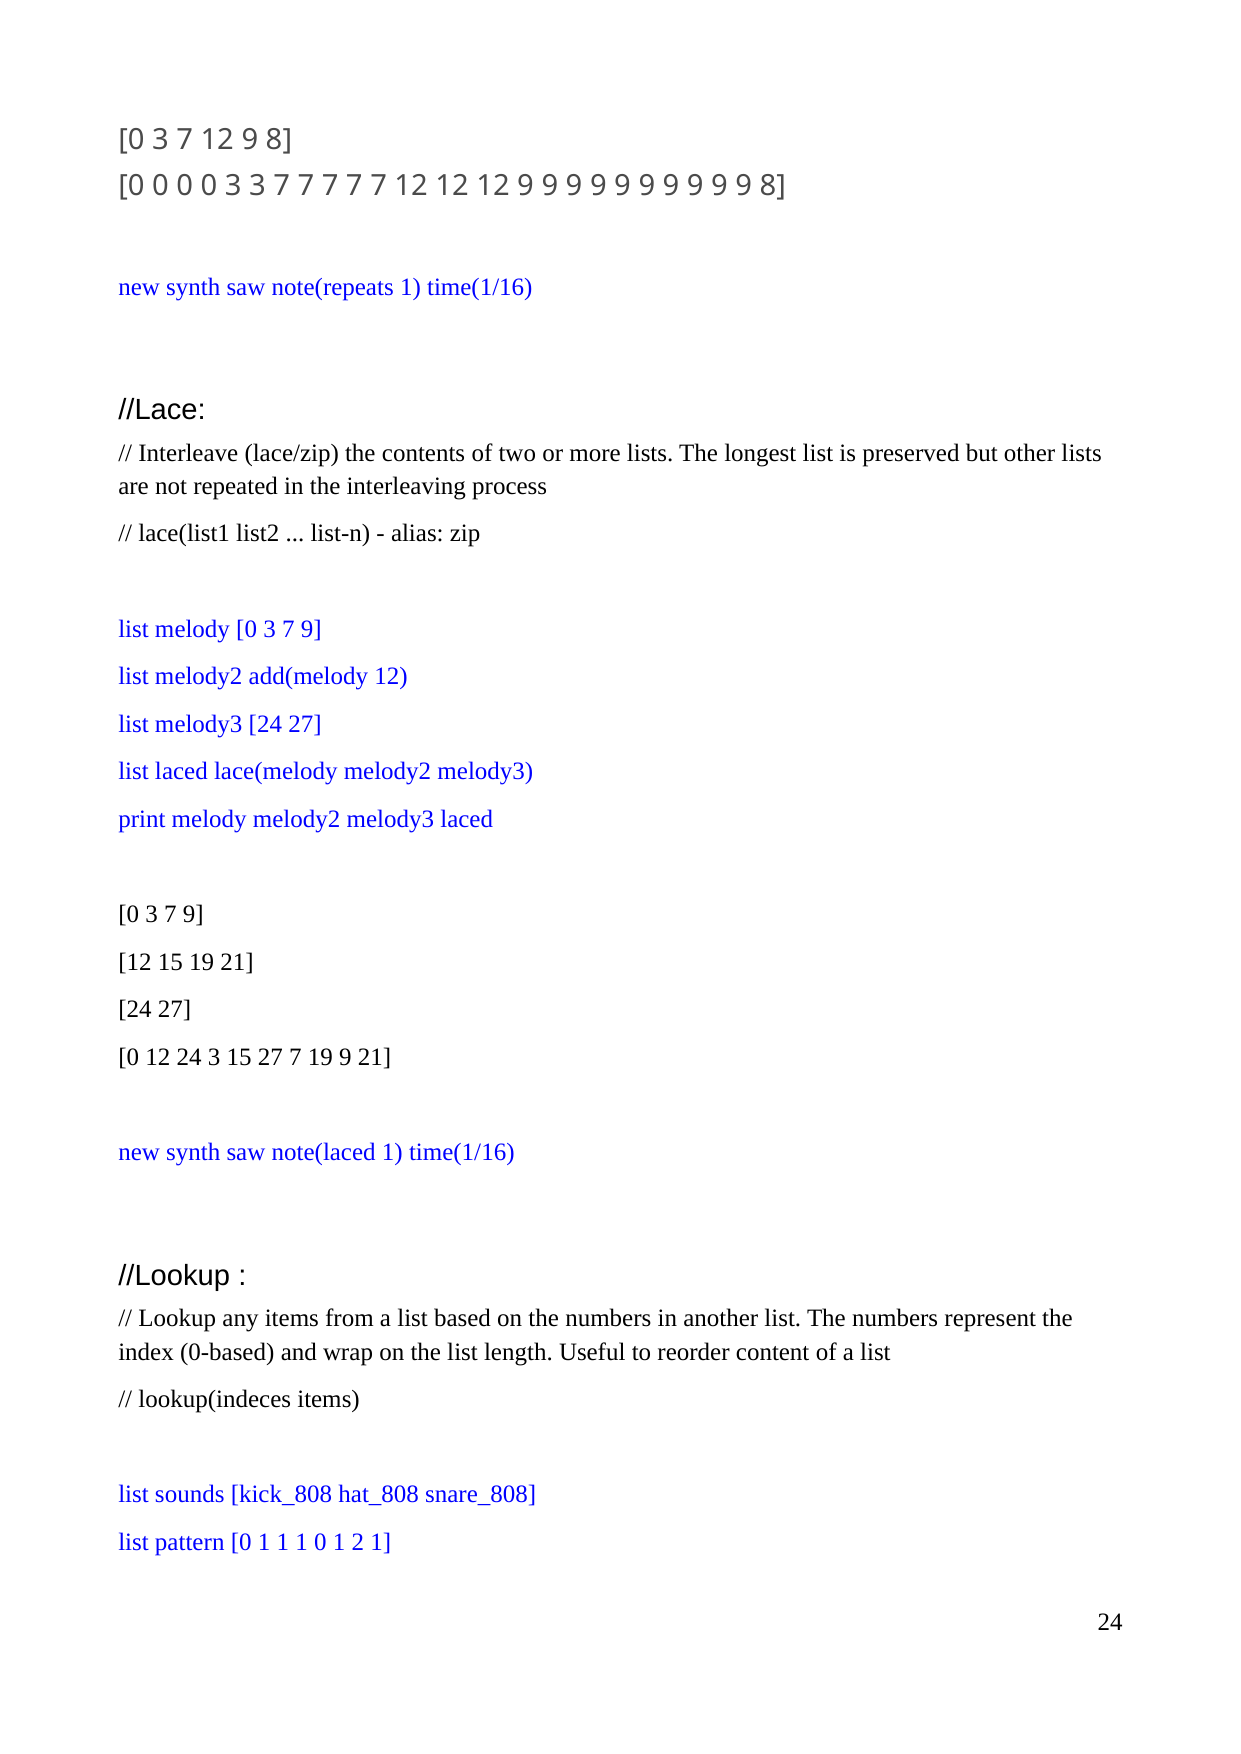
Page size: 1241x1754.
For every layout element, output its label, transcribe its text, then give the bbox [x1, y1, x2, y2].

text print melody melody2 melody3 laced [118, 804, 1122, 833]
text new synth saw note(repeats 1) time(1/16) [118, 272, 1122, 300]
text list sounds [kick_808 hat_808 snare_808] [118, 1479, 1122, 1508]
text // lace(list1 list2 ... list-n) - alias: zip [118, 518, 1122, 547]
text list pattern [0 1 1 1 0 1 2 1] [118, 1527, 1122, 1556]
subtitle //Lookup : [118, 1257, 1122, 1291]
text [12 15 19 21] [118, 947, 1122, 976]
text list melody3 [24 27] [118, 709, 1122, 738]
text [24 27] [118, 994, 1122, 1023]
text [0 12 24 3 15 27 7 19 9 21] [118, 1042, 1122, 1071]
text [0 3 7 9] [118, 899, 1122, 928]
text // Lookup any items from a list based on the numbers in another list. The numbers represent the index (0-based) and wrap on the list length. Useful to reorder content of a list [118, 1303, 1122, 1365]
text // Interleave (lace/zip) the contents of two or more lists. The longest list is preserved but other lists are not repeated in the interleaving process [118, 438, 1122, 499]
subtitle //Lace: [118, 392, 1122, 425]
text [0 3 7 12 9 8] [0 0 0 0 3 3 7 7 7 7 7 12 12 12 9 9 9 9 9 9 9 9 9 9 8] [118, 118, 1122, 203]
text list laced lace(melody melody2 melody3) [118, 756, 1122, 785]
text // lookup(indeces items) [118, 1384, 1122, 1413]
text list melody [0 3 7 9] [118, 614, 1122, 642]
text list melody2 add(melody 12) [118, 661, 1122, 690]
text new synth saw note(laced 1) time(1/16) [118, 1137, 1122, 1166]
